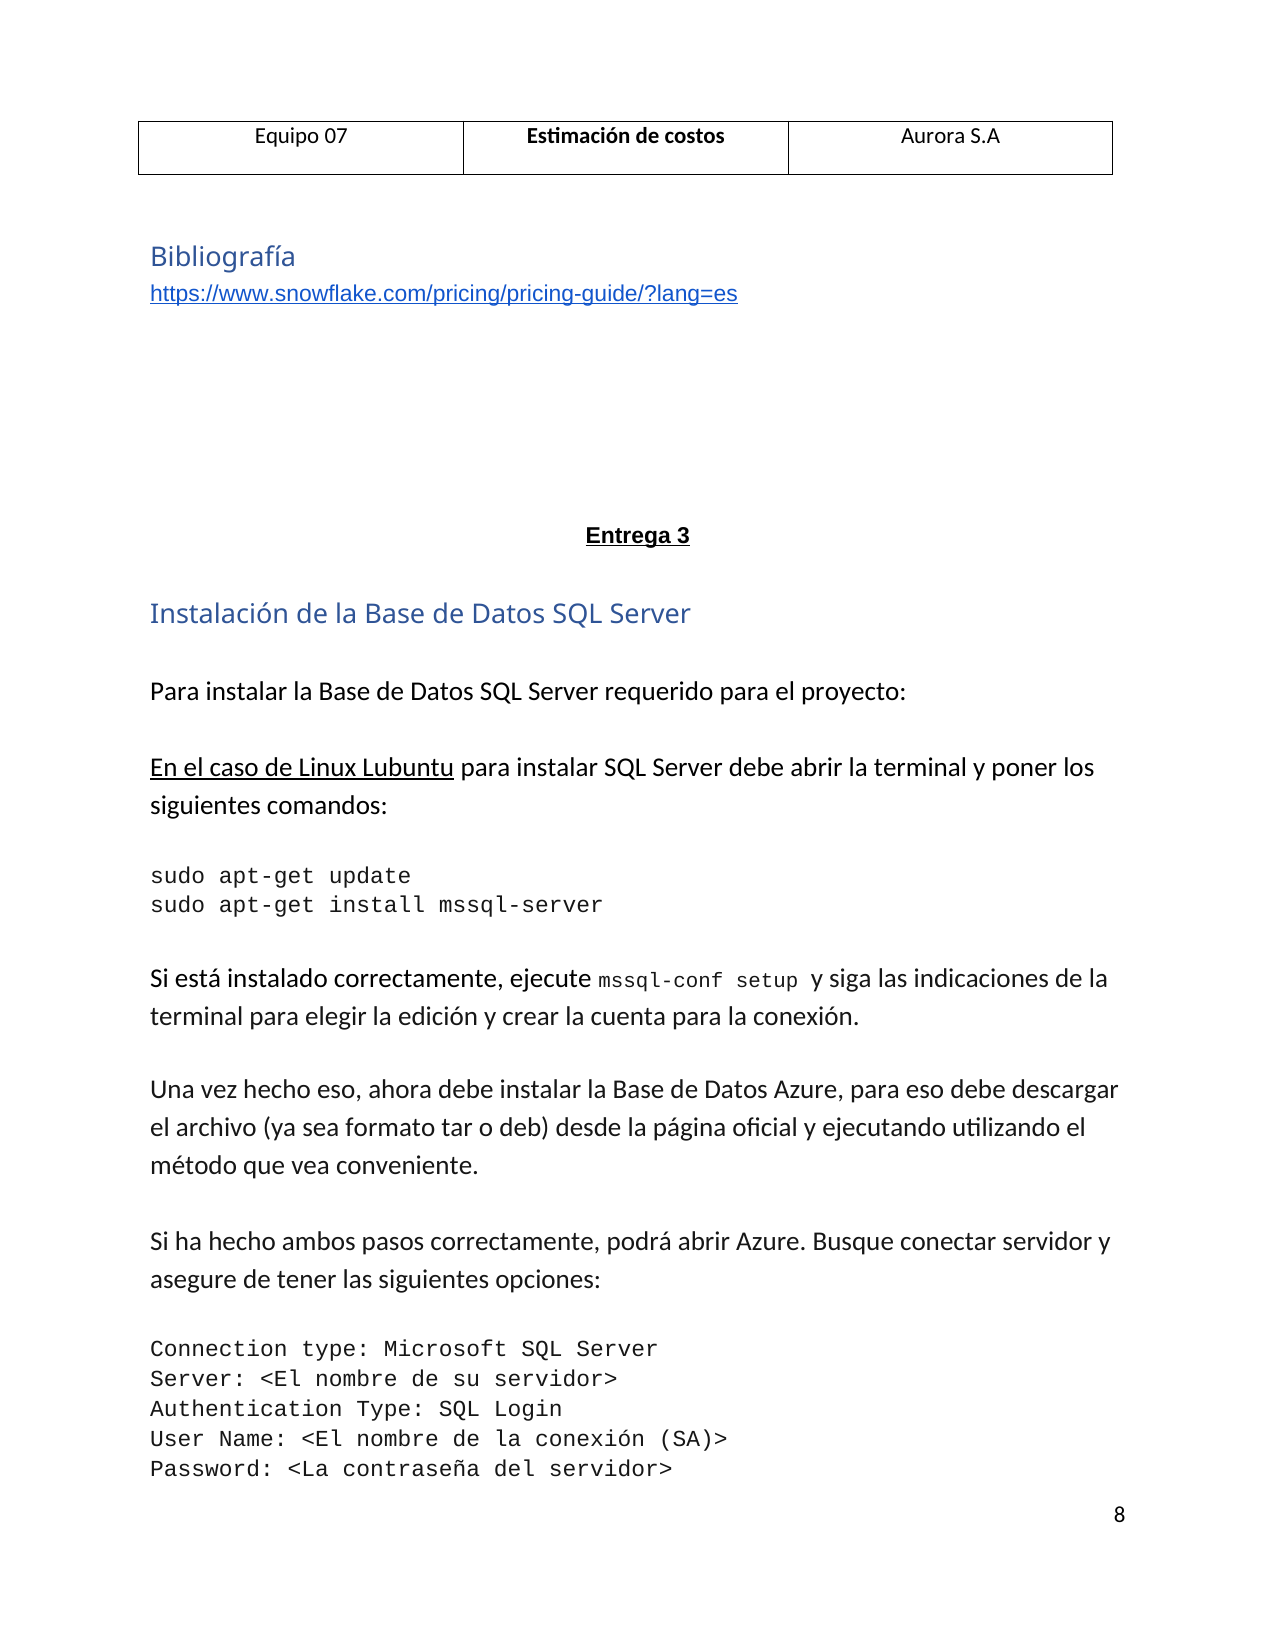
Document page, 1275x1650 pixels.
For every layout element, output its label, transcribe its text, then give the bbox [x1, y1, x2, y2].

text Si está instalado correctamente, ejecute mssql-conf setup y siga las indicaciones de la terminal para elegir la edición y crear la cuenta para la conexión. [150, 961, 1125, 1032]
text En el caso de Linux Lubuntu para instalar SQL Server debe abrir la terminal y poner los siguientes comandos: [150, 750, 1125, 821]
text Para instalar la Base de Datos SQL Server requerido para el proyecto: [150, 674, 1125, 707]
text Password: <La contraseña del servidor> [150, 1457, 1125, 1483]
text https://www.snowflake.com/pricing/pricing-guide/?lang=es [150, 280, 1125, 306]
text Authentication Type: SQL Login [150, 1397, 1125, 1423]
text Una vez hecho eso, ahora debe instalar la Base de Datos Azure, para eso debe descargar el archivo (ya sea formato tar o deb) desde la página oficial y ejecutando utilizando el método que vea conveniente. [150, 1072, 1125, 1181]
text Si ha hecho ambos pasos correctamente, podrá abrir Azure. Busque conectar servidor y asegure de tener las siguientes opciones: [150, 1224, 1125, 1295]
subtitle Instalación de la Base de Datos SQL Server [150, 594, 1125, 631]
text Server: <El nombre de su servidor> [150, 1367, 1125, 1393]
text User Name: <El nombre de la conexión (SA)> [150, 1427, 1125, 1453]
subtitle Bibliografía [150, 238, 1125, 274]
text sudo apt-get install mssql-server [150, 894, 1125, 920]
text Connection type: Microsoft SQL Server [150, 1338, 1125, 1364]
text sudo apt-get update [150, 864, 1125, 890]
text Entrega 3 [150, 522, 1125, 548]
